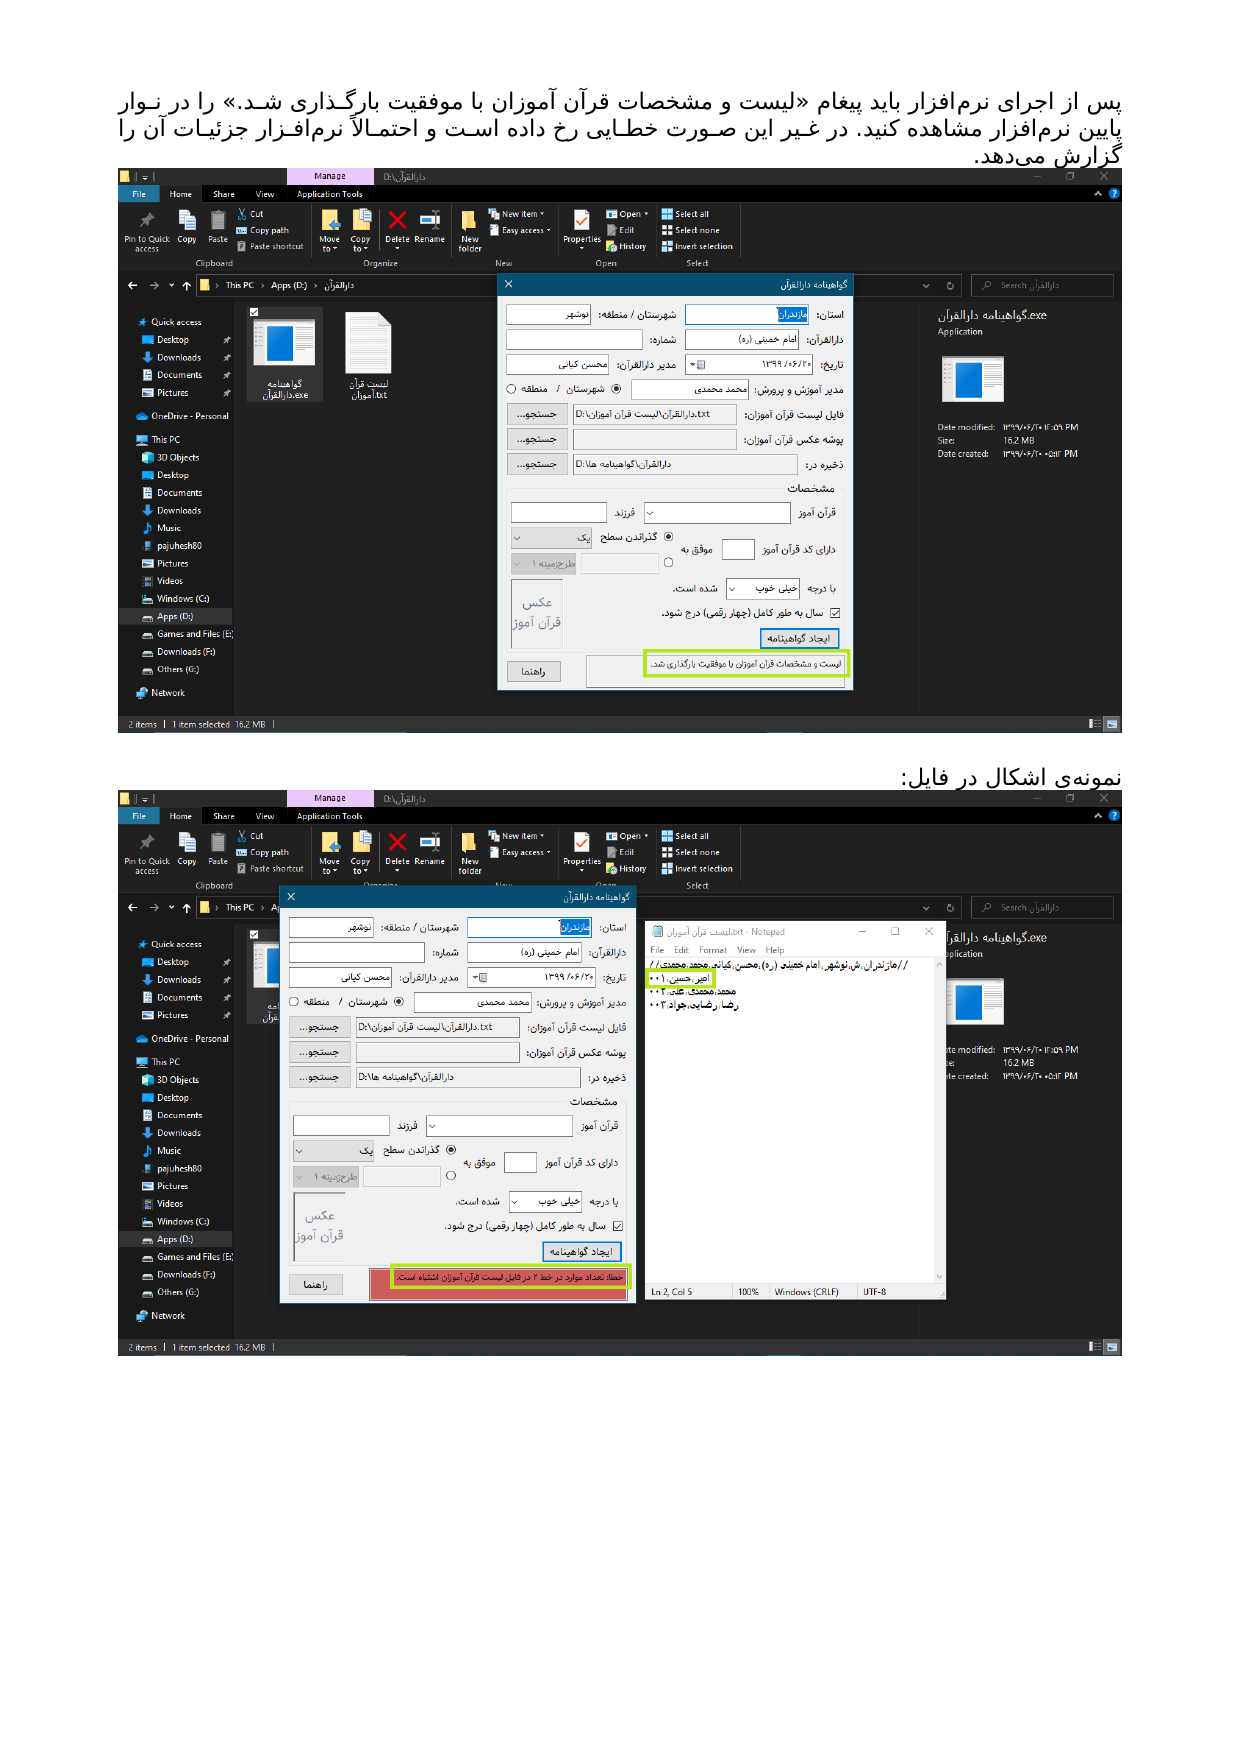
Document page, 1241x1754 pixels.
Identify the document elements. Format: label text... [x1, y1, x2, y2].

text پس از اجرای نرم‌افزار باید پیغام «لیست و مشخصات قرآن آموزان با موفقیت بارگذاری شد.» را در نوار پایین نرم‌افزار مشاهده کنید. در غیر این صورت خطایی رخ داده است و احتمالاً نرم‌افزار جزئیات آن را گزارش می‌دهد. [118, 88, 1122, 168]
picture [118, 168, 1122, 733]
picture [118, 790, 1122, 1356]
text نمونه‌ی اشکال در فایل: [118, 764, 1122, 790]
